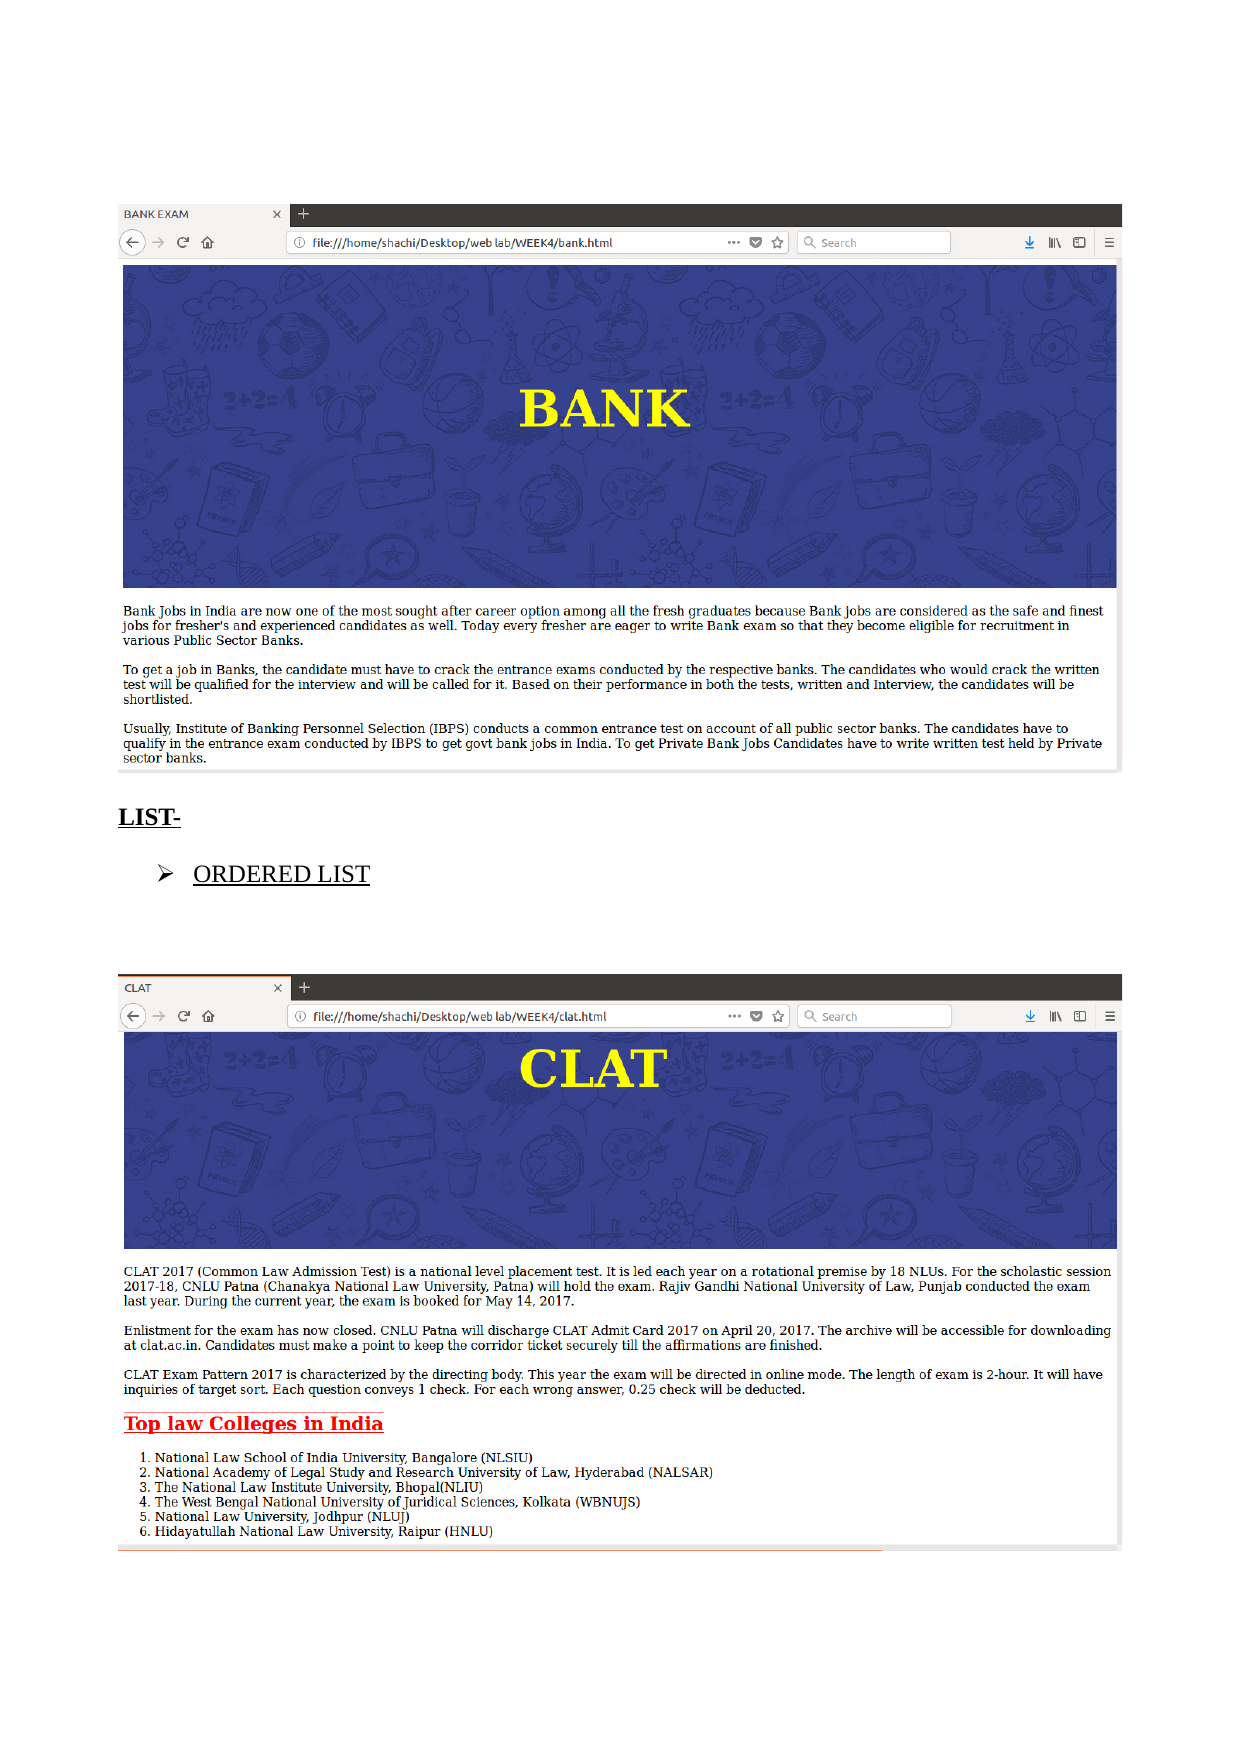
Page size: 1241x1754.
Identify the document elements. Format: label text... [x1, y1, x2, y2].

picture [118, 204, 1123, 773]
list ORDERED LIST [156, 859, 1122, 888]
picture [118, 974, 1123, 1551]
text LIST- [118, 802, 1122, 830]
